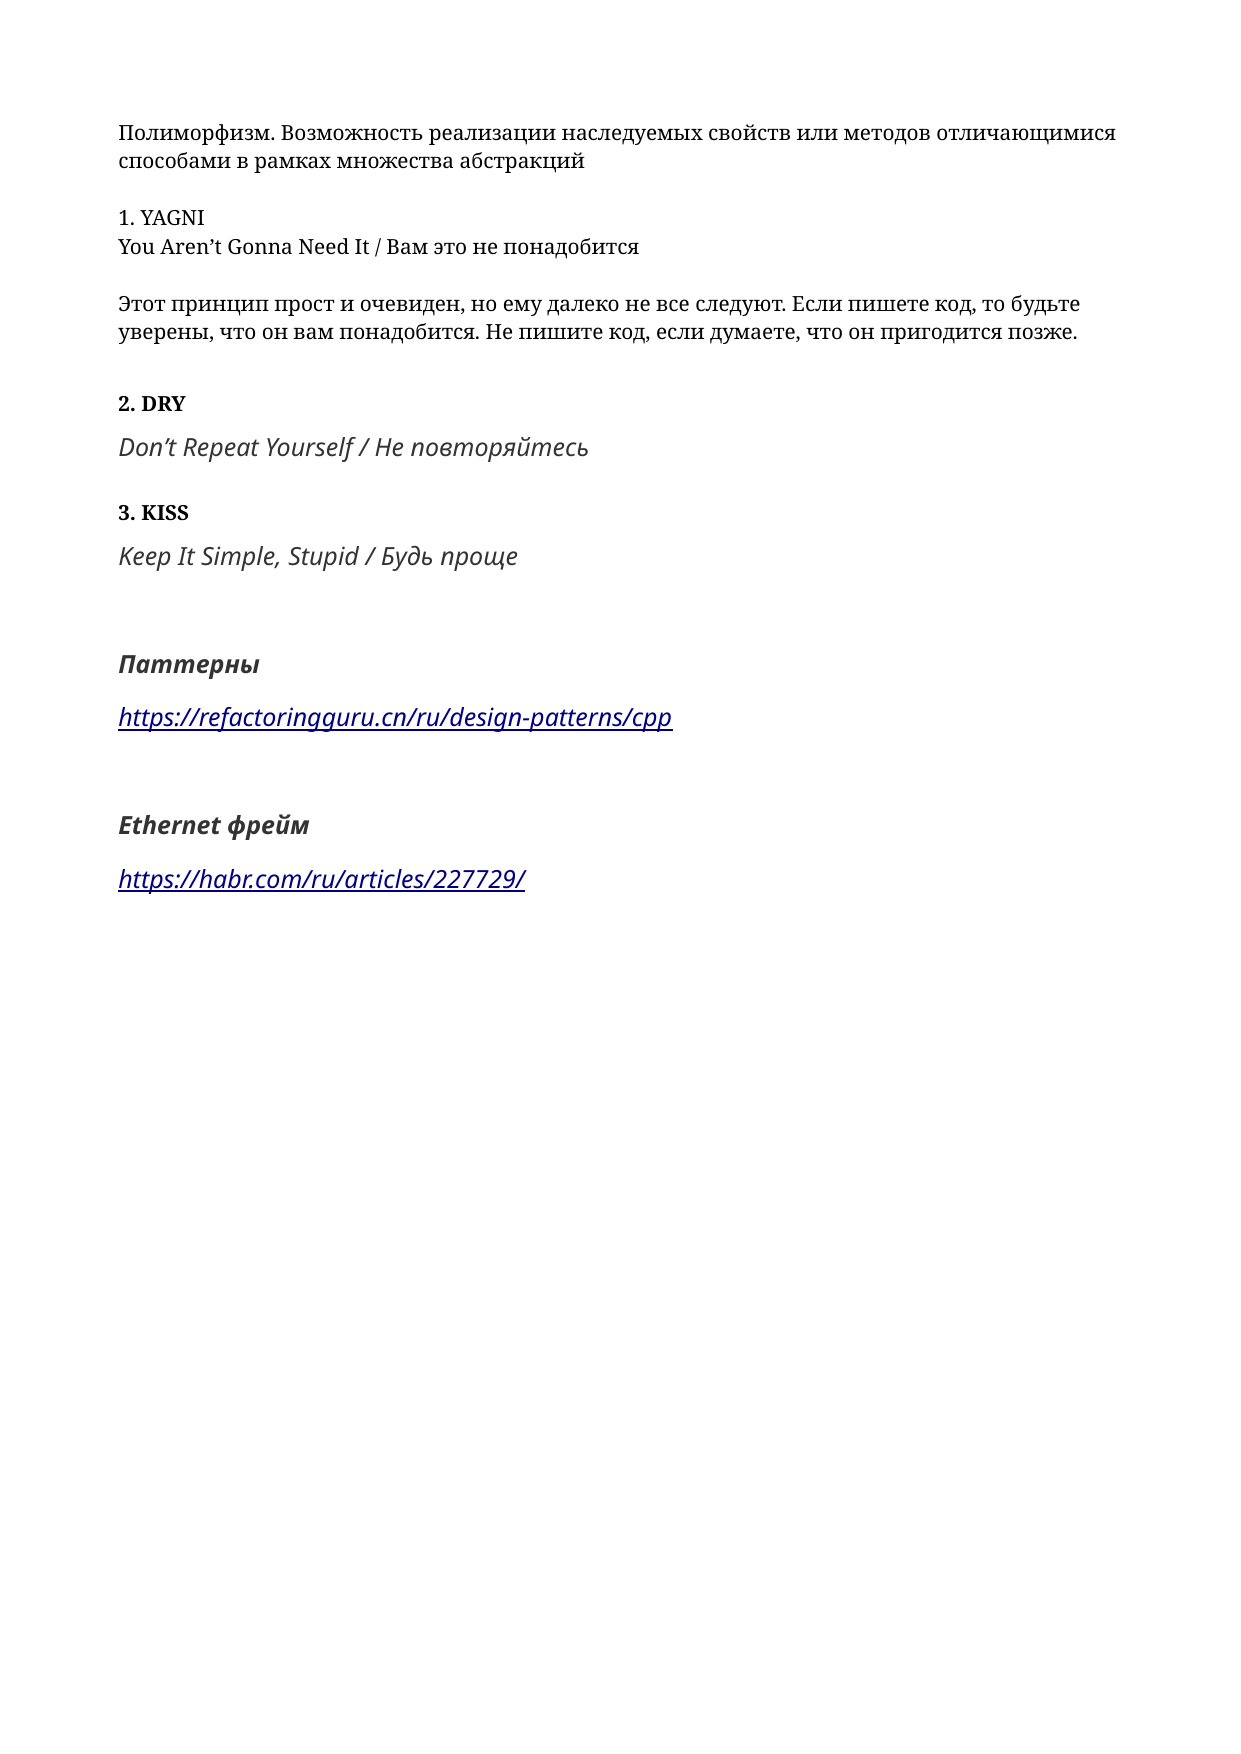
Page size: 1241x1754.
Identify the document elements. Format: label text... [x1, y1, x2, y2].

text Keep It Simple, Stupid / Будь проще [118, 539, 1122, 573]
text Ethernet фрейм [118, 808, 1122, 842]
text Don’t Repeat Yourself / Не повторяйтесь [118, 429, 1122, 464]
subtitle 3. KISS [118, 498, 1122, 526]
text Полиморфизм. Возможность реализации наследуемых свойств или методов отличающимися способами в рамках множества абстракций [118, 118, 1122, 175]
text https://habr.com/ru/articles/227729/ [118, 861, 1122, 895]
text Этот принцип прост и очевиден, но ему далеко не все следуют. Если пишете код, то будьте уверены, что он вам понадобится. Не пишите код, если думаете, что он пригодится позже. [118, 289, 1122, 346]
subtitle 2. DRY [118, 389, 1122, 417]
text https://refactoringguru.cn/ru/design-patterns/cpp [118, 700, 1122, 734]
text You Aren’t Gonna Need It / Вам это не понадобится [118, 232, 1122, 260]
text 1. YAGNI [118, 203, 1122, 232]
text Паттерны [118, 646, 1122, 680]
